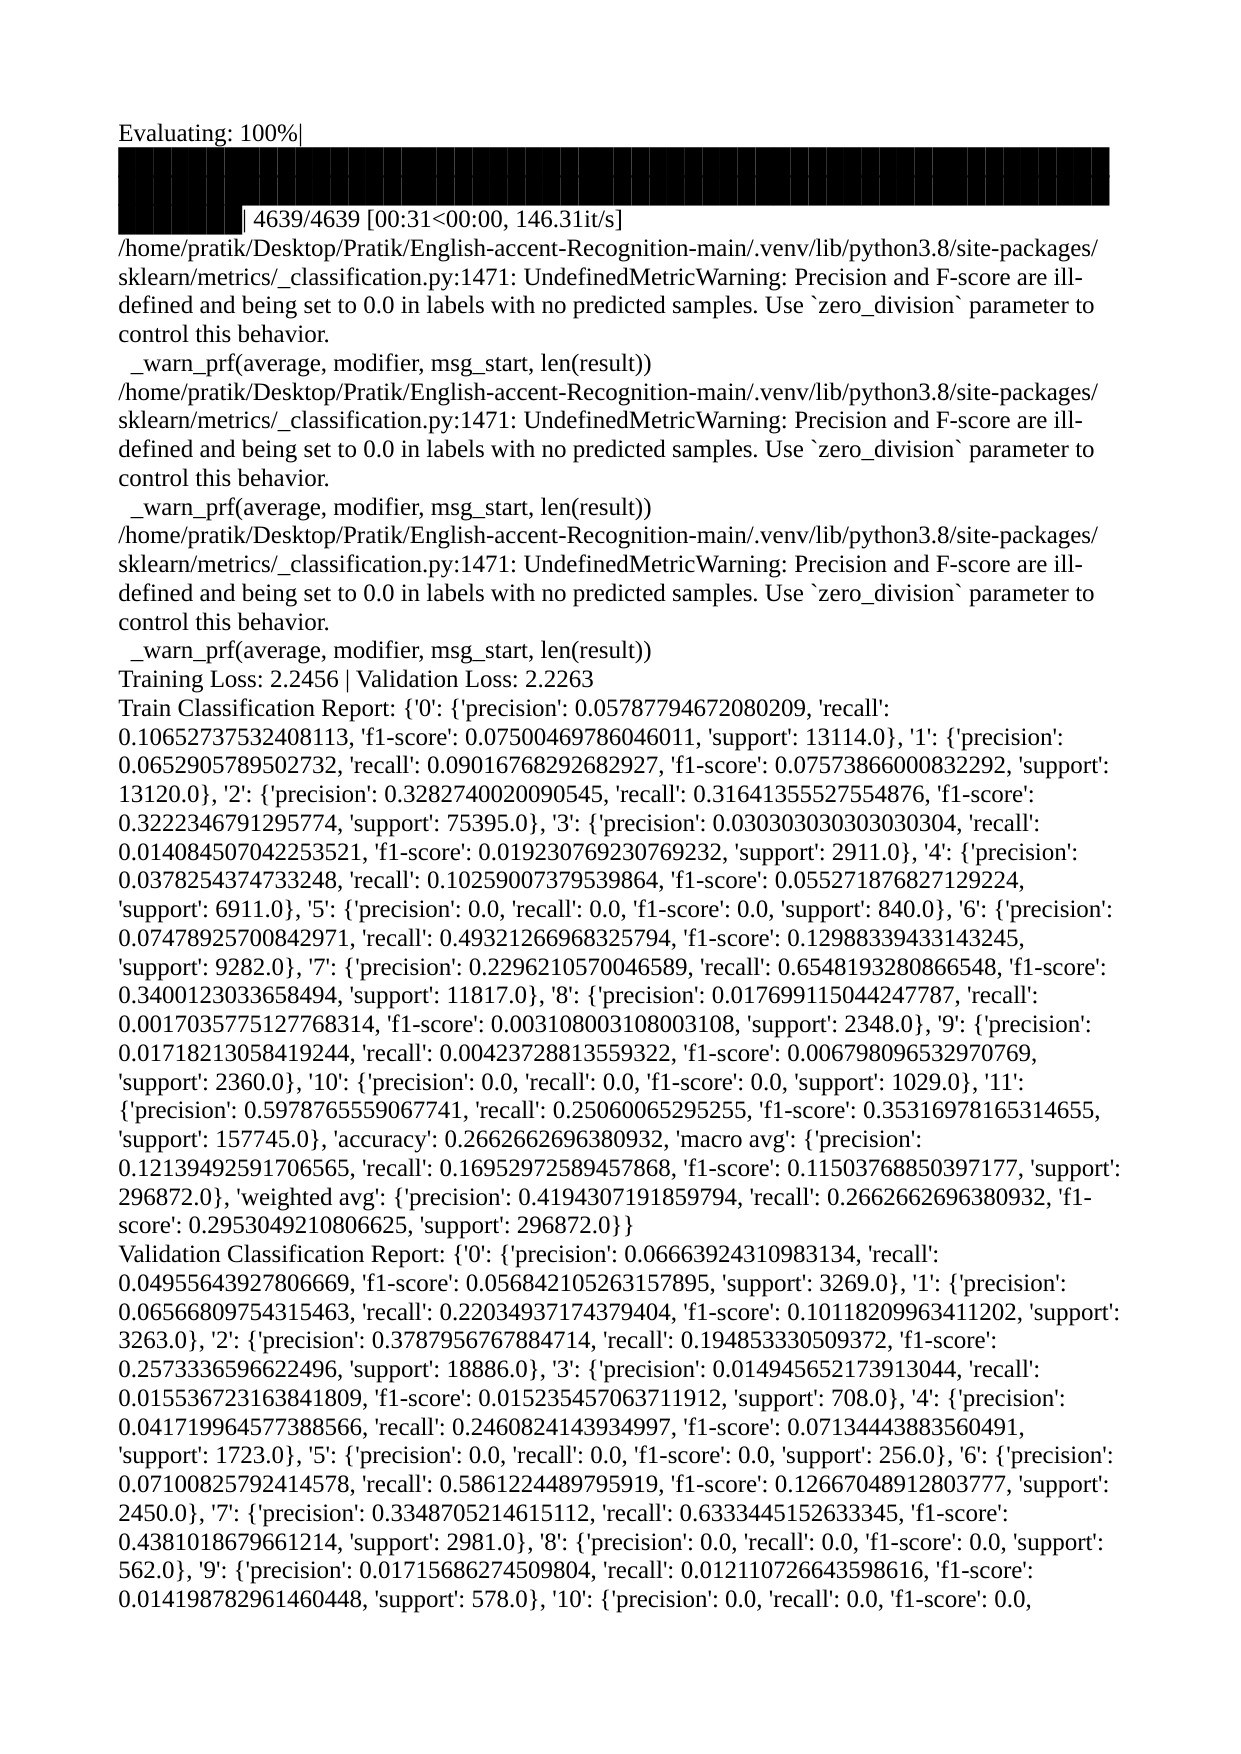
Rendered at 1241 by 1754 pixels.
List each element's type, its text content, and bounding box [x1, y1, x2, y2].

text _warn_prf(average, modifier, msg_start, len(result)) [118, 636, 1122, 664]
text Evaluating: 100%|███████████████████████████████████████████████████████████████████████████████████████████████████████████████████████| 4639/4639 [00:31<00:00, 146.31it/s] [118, 118, 1122, 233]
text /home/pratik/Desktop/Pratik/English-accent-Recognition-main/.venv/lib/python3.8/site-packages/sklearn/metrics/_classification.py:1471: UndefinedMetricWarning: Precision and F-score are ill-defined and being set to 0.0 in labels with no predicted samples. Use `zero_division` parameter to control this behavior. [118, 233, 1122, 348]
text Train Classification Report: {'0': {'precision': 0.05787794672080209, 'recall': 0.10652737532408113, 'f1-score': 0.07500469786046011, 'support': 13114.0}, '1': {'precision': 0.0652905789502732, 'recall': 0.09016768292682927, 'f1-score': 0.07573866000832292, 'support': 13120.0}, '2': {'precision': 0.3282740020090545, 'recall': 0.31641355527554876, 'f1-score': 0.3222346791295774, 'support': 75395.0}, '3': {'precision': 0.030303030303030304, 'recall': 0.014084507042253521, 'f1-score': 0.019230769230769232, 'support': 2911.0}, '4': {'precision': 0.0378254374733248, 'recall': 0.10259007379539864, 'f1-score': 0.055271876827129224, 'support': 6911.0}, '5': {'precision': 0.0, 'recall': 0.0, 'f1-score': 0.0, 'support': 840.0}, '6': {'precision': 0.07478925700842971, 'recall': 0.49321266968325794, 'f1-score': 0.12988339433143245, 'support': 9282.0}, '7': {'precision': 0.2296210570046589, 'recall': 0.6548193280866548, 'f1-score': 0.3400123033658494, 'support': 11817.0}, '8': {'precision': 0.017699115044247787, 'recall': 0.0017035775127768314, 'f1-score': 0.003108003108003108, 'support': 2348.0}, '9': {'precision': 0.01718213058419244, 'recall': 0.00423728813559322, 'f1-score': 0.006798096532970769, 'support': 2360.0}, '10': {'precision': 0.0, 'recall': 0.0, 'f1-score': 0.0, 'support': 1029.0}, '11': {'precision': 0.5978765559067741, 'recall': 0.25060065295255, 'f1-score': 0.35316978165314655, 'support': 157745.0}, 'accuracy': 0.2662662696380932, 'macro avg': {'precision': 0.12139492591706565, 'recall': 0.16952972589457868, 'f1-score': 0.11503768850397177, 'support': 296872.0}, 'weighted avg': {'precision': 0.4194307191859794, 'recall': 0.2662662696380932, 'f1-score': 0.2953049210806625, 'support': 296872.0}} [118, 693, 1122, 1239]
text Training Loss: 2.2456 | Validation Loss: 2.2263 [118, 664, 1122, 693]
text Validation Classification Report: {'0': {'precision': 0.06663924310983134, 'recall': 0.04955643927806669, 'f1-score': 0.056842105263157895, 'support': 3269.0}, '1': {'precision': 0.06566809754315463, 'recall': 0.22034937174379404, 'f1-score': 0.10118209963411202, 'support': 3263.0}, '2': {'precision': 0.3787956767884714, 'recall': 0.194853330509372, 'f1-score': 0.2573336596622496, 'support': 18886.0}, '3': {'precision': 0.014945652173913044, 'recall': 0.015536723163841809, 'f1-score': 0.015235457063711912, 'support': 708.0}, '4': {'precision': 0.041719964577388566, 'recall': 0.2460824143934997, 'f1-score': 0.07134443883560491, 'support': 1723.0}, '5': {'precision': 0.0, 'recall': 0.0, 'f1-score': 0.0, 'support': 256.0}, '6': {'precision': 0.07100825792414578, 'recall': 0.5861224489795919, 'f1-score': 0.12667048912803777, 'support': 2450.0}, '7': {'precision': 0.3348705214615112, 'recall': 0.6333445152633345, 'f1-score': 0.4381018679661214, 'support': 2981.0}, '8': {'precision': 0.0, 'recall': 0.0, 'f1-score': 0.0, 'support': 562.0}, '9': {'precision': 0.01715686274509804, 'recall': 0.012110726643598616, 'f1-score': 0.014198782961460448, 'support': 578.0}, '10': {'precision': 0.0, 'recall': 0.0, 'f1-score': 0.0, [118, 1239, 1122, 1613]
text /home/pratik/Desktop/Pratik/English-accent-Recognition-main/.venv/lib/python3.8/site-packages/sklearn/metrics/_classification.py:1471: UndefinedMetricWarning: Precision and F-score are ill-defined and being set to 0.0 in labels with no predicted samples. Use `zero_division` parameter to control this behavior. [118, 377, 1122, 492]
text _warn_prf(average, modifier, msg_start, len(result)) [118, 348, 1122, 377]
text _warn_prf(average, modifier, msg_start, len(result)) [118, 492, 1122, 521]
text /home/pratik/Desktop/Pratik/English-accent-Recognition-main/.venv/lib/python3.8/site-packages/sklearn/metrics/_classification.py:1471: UndefinedMetricWarning: Precision and F-score are ill-defined and being set to 0.0 in labels with no predicted samples. Use `zero_division` parameter to control this behavior. [118, 521, 1122, 636]
